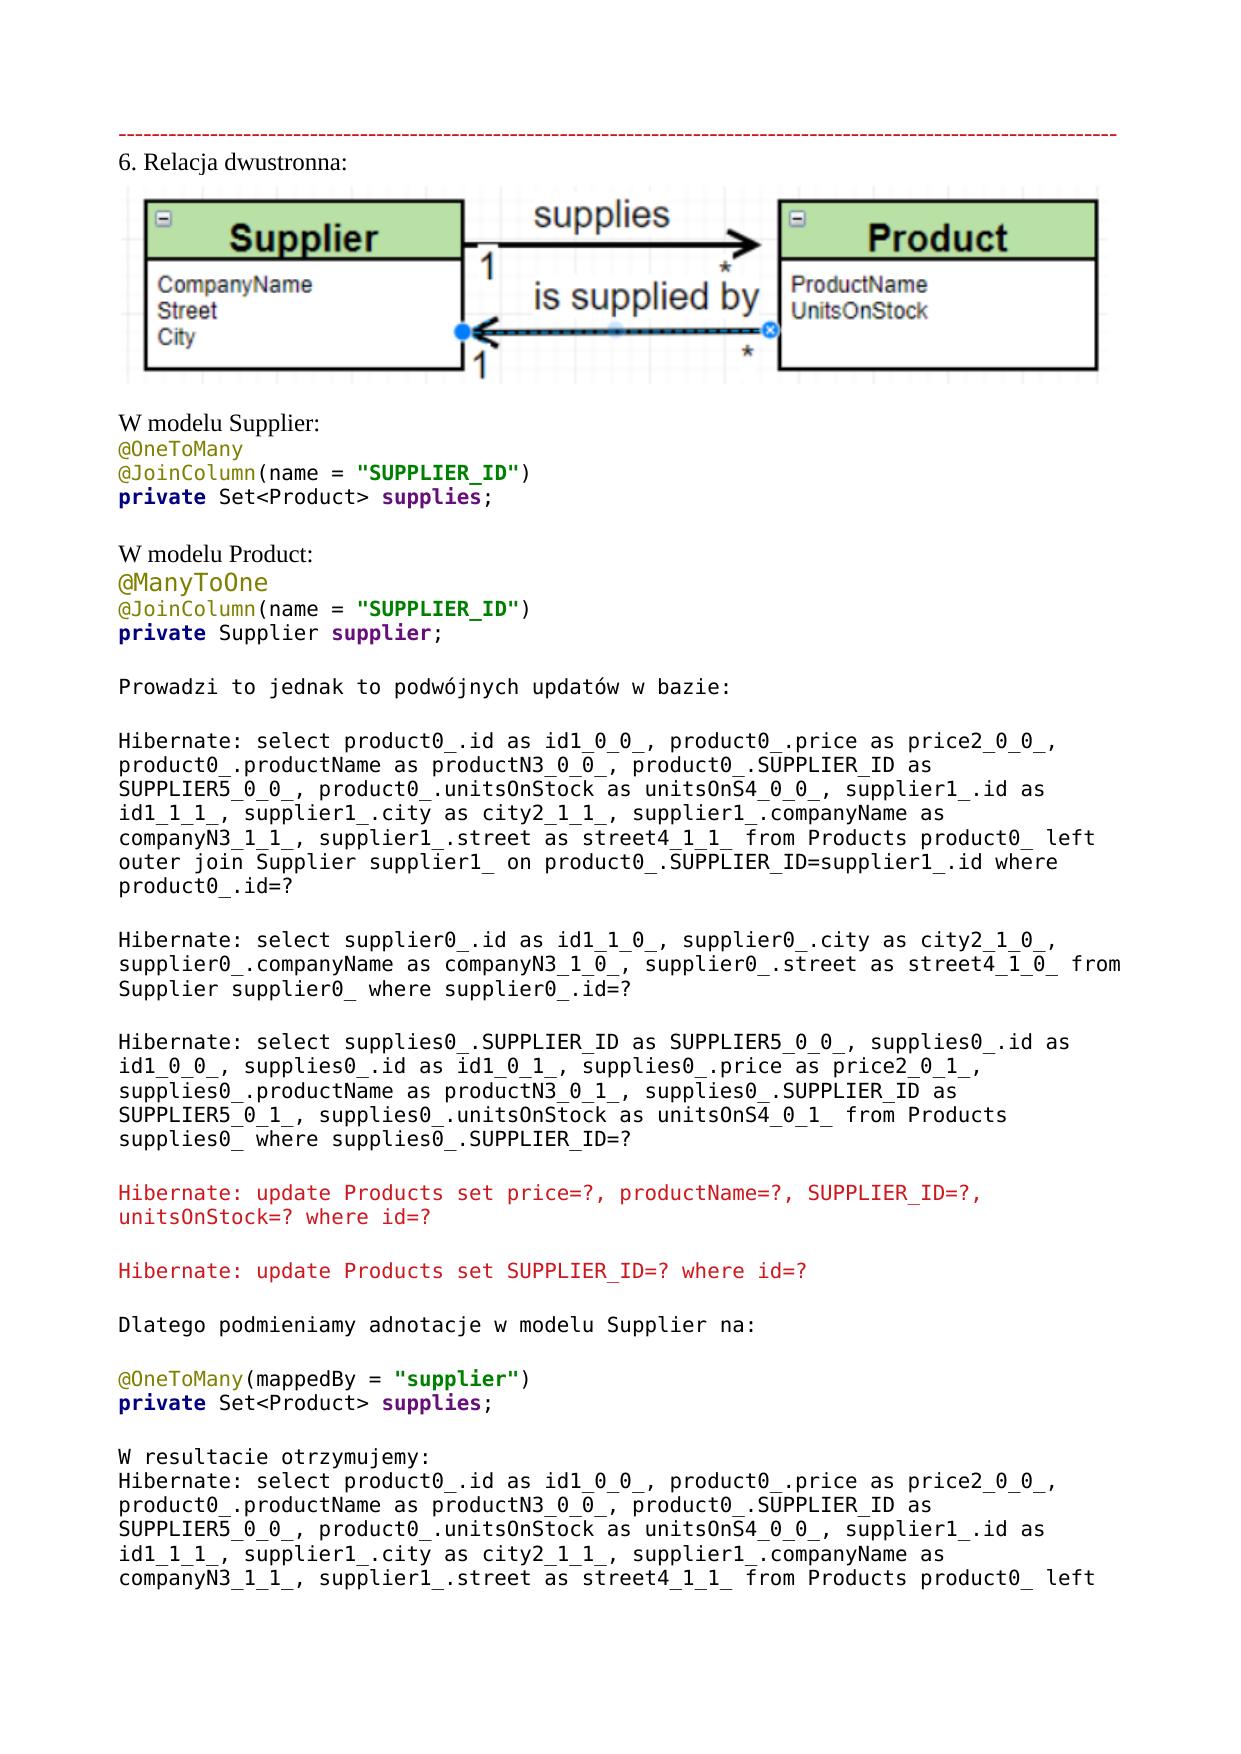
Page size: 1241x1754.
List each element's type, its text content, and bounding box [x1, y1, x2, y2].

text private Set<Product> supplies; [118, 485, 1122, 509]
text @JoinColumn(name = "SUPPLIER_ID") [118, 461, 1122, 485]
text private Supplier supplier; [118, 621, 1122, 645]
text 6. Relacja dwustronna: [118, 147, 1122, 175]
text Hibernate: select supplier0_.id as id1_1_0_, supplier0_.city as city2_1_0_, supplier0_.companyName as companyN3_1_0_, supplier0_.street as street4_1_0_ from Supplier supplier0_ where supplier0_.id=? [118, 928, 1122, 1001]
text W modelu Product: @ManyToOne [118, 539, 1122, 597]
text Hibernate: select product0_.id as id1_0_0_, product0_.price as price2_0_0_, product0_.productName as productN3_0_0_, product0_.SUPPLIER_ID as SUPPLIER5_0_0_, product0_.unitsOnStock as unitsOnS4_0_0_, supplier1_.id as id1_1_1_, supplier1_.city as city2_1_1_, supplier1_.companyName as companyN3_1_1_, supplier1_.street as street4_1_1_ from Products product0_ left outer join Supplier supplier1_ on product0_.SUPPLIER_ID=supplier1_.id where product0_.id=? [118, 729, 1122, 898]
text @JoinColumn(name = "SUPPLIER_ID") [118, 597, 1122, 621]
text Hibernate: select supplies0_.SUPPLIER_ID as SUPPLIER5_0_0_, supplies0_.id as id1_0_0_, supplies0_.id as id1_0_1_, supplies0_.price as price2_0_1_, supplies0_.productName as productN3_0_1_, supplies0_.SUPPLIER_ID as SUPPLIER5_0_1_, supplies0_.unitsOnStock as unitsOnS4_0_1_ from Products supplies0_ where supplies0_.SUPPLIER_ID=? [118, 1030, 1122, 1152]
text Prowadzi to jednak to podwójnych updatów w bazie: [118, 675, 1122, 699]
text ------------------------------------------------------------------------------------------------------------------------ [118, 118, 1122, 147]
text Hibernate: update Products set price=?, productName=?, SUPPLIER_ID=?, unitsOnStock=? where id=? [118, 1181, 1122, 1230]
text @OneToMany [118, 437, 1122, 461]
text @OneToMany(mappedBy = "supplier") private Set<Product> supplies; [118, 1367, 1122, 1415]
text Hibernate: update Products set SUPPLIER_ID=? where id=? [118, 1259, 1122, 1283]
text W modelu Supplier: [118, 408, 1122, 437]
picture [118, 175, 1123, 408]
text Dlatego podmieniamy adnotacje w modelu Supplier na: [118, 1313, 1122, 1337]
text W resultacie otrzymujemy: Hibernate: select product0_.id as id1_0_0_, product0_.price as price2_0_0_, product0_.productName as productN3_0_0_, product0_.SUPPLIER_ID as SUPPLIER5_0_0_, product0_.unitsOnStock as unitsOnS4_0_0_, supplier1_.id as id1_1_1_, supplier1_.city as city2_1_1_, supplier1_.companyName as companyN3_1_1_, supplier1_.street as street4_1_1_ from Products product0_ left [118, 1445, 1122, 1590]
